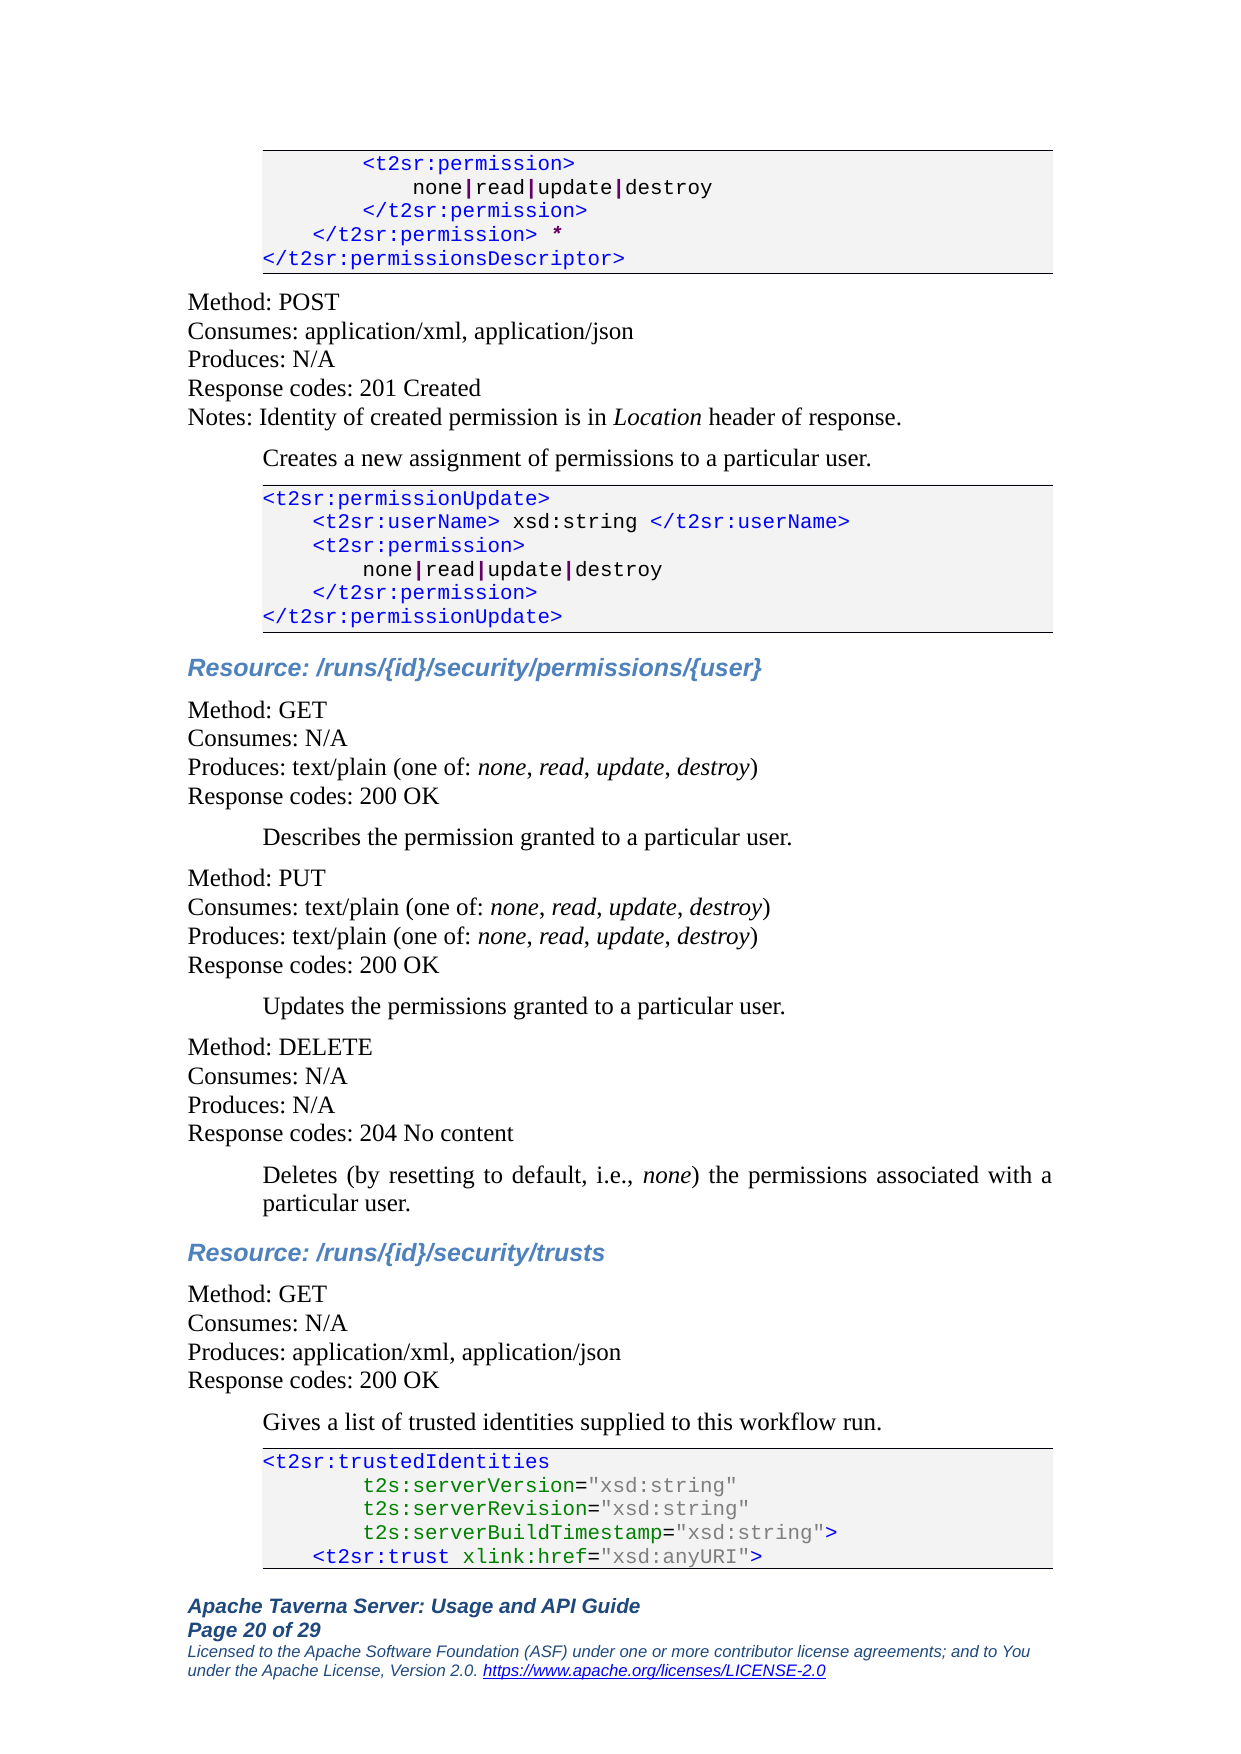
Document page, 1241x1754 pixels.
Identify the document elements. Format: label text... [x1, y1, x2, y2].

text Method: GET Consumes: N/A Produces: application/xml, application/json Response codes: 200 OK [187, 1279, 1053, 1394]
text Creates a new assignment of permissions to a particular user. [262, 443, 1053, 472]
text Method: POST Consumes: application/xml, application/json Produces: N/A Response codes: 201 Created Notes: Identity of created permission is in Location header of response. [187, 287, 1053, 431]
text </t2sr:permission> [262, 579, 1053, 603]
subtitle Resource: /runs/{id}/security/trusts [187, 1238, 1053, 1267]
text none|read|update|destroy [262, 555, 1053, 579]
text <t2sr:permissionUpdate> [262, 486, 1053, 508]
text Updates the permissions granted to a particular user. [262, 991, 1053, 1020]
text <t2sr:trustedIdentities [262, 1449, 1053, 1472]
text t2s:serverVersion="xsd:string" t2s:serverRevision="xsd:string" t2s:serverBuildTimestamp="xsd:string"> [262, 1472, 1053, 1543]
subtitle Resource: /runs/{id}/security/permissions/{user} [187, 653, 1053, 682]
text <t2sr:trust xlink:href="xsd:anyURI"> [262, 1543, 1053, 1569]
text </t2sr:permissionsDescriptor> [262, 244, 1053, 274]
text Method: GET Consumes: N/A Produces: text/plain (one of: none, read, update, destroy) Response codes: 200 OK [187, 695, 1053, 810]
text Deletes (by resetting to default, i.e., none) the permissions associated with a particular user. [262, 1160, 1053, 1217]
text </t2sr:permissionUpdate> [262, 603, 1053, 633]
text </t2sr:permission> [262, 197, 1053, 221]
text none|read|update|destroy [262, 174, 1053, 197]
text Gives a list of trusted identities supplied to this workflow run. [262, 1407, 1053, 1436]
text <t2sr:permission> [262, 151, 1053, 174]
text Method: PUT Consumes: text/plain (one of: none, read, update, destroy) Produces: text/plain (one of: none, read, update, destroy) Response codes: 200 OK [187, 863, 1053, 978]
text <t2sr:userName> xsd:string </t2sr:userName> [262, 508, 1053, 532]
text Describes the permission granted to a particular user. [262, 822, 1053, 851]
text <t2sr:permission> [262, 532, 1053, 555]
text Method: DELETE Consumes: N/A Produces: N/A Response codes: 204 No content [187, 1032, 1053, 1147]
text </t2sr:permission> * [262, 221, 1053, 244]
